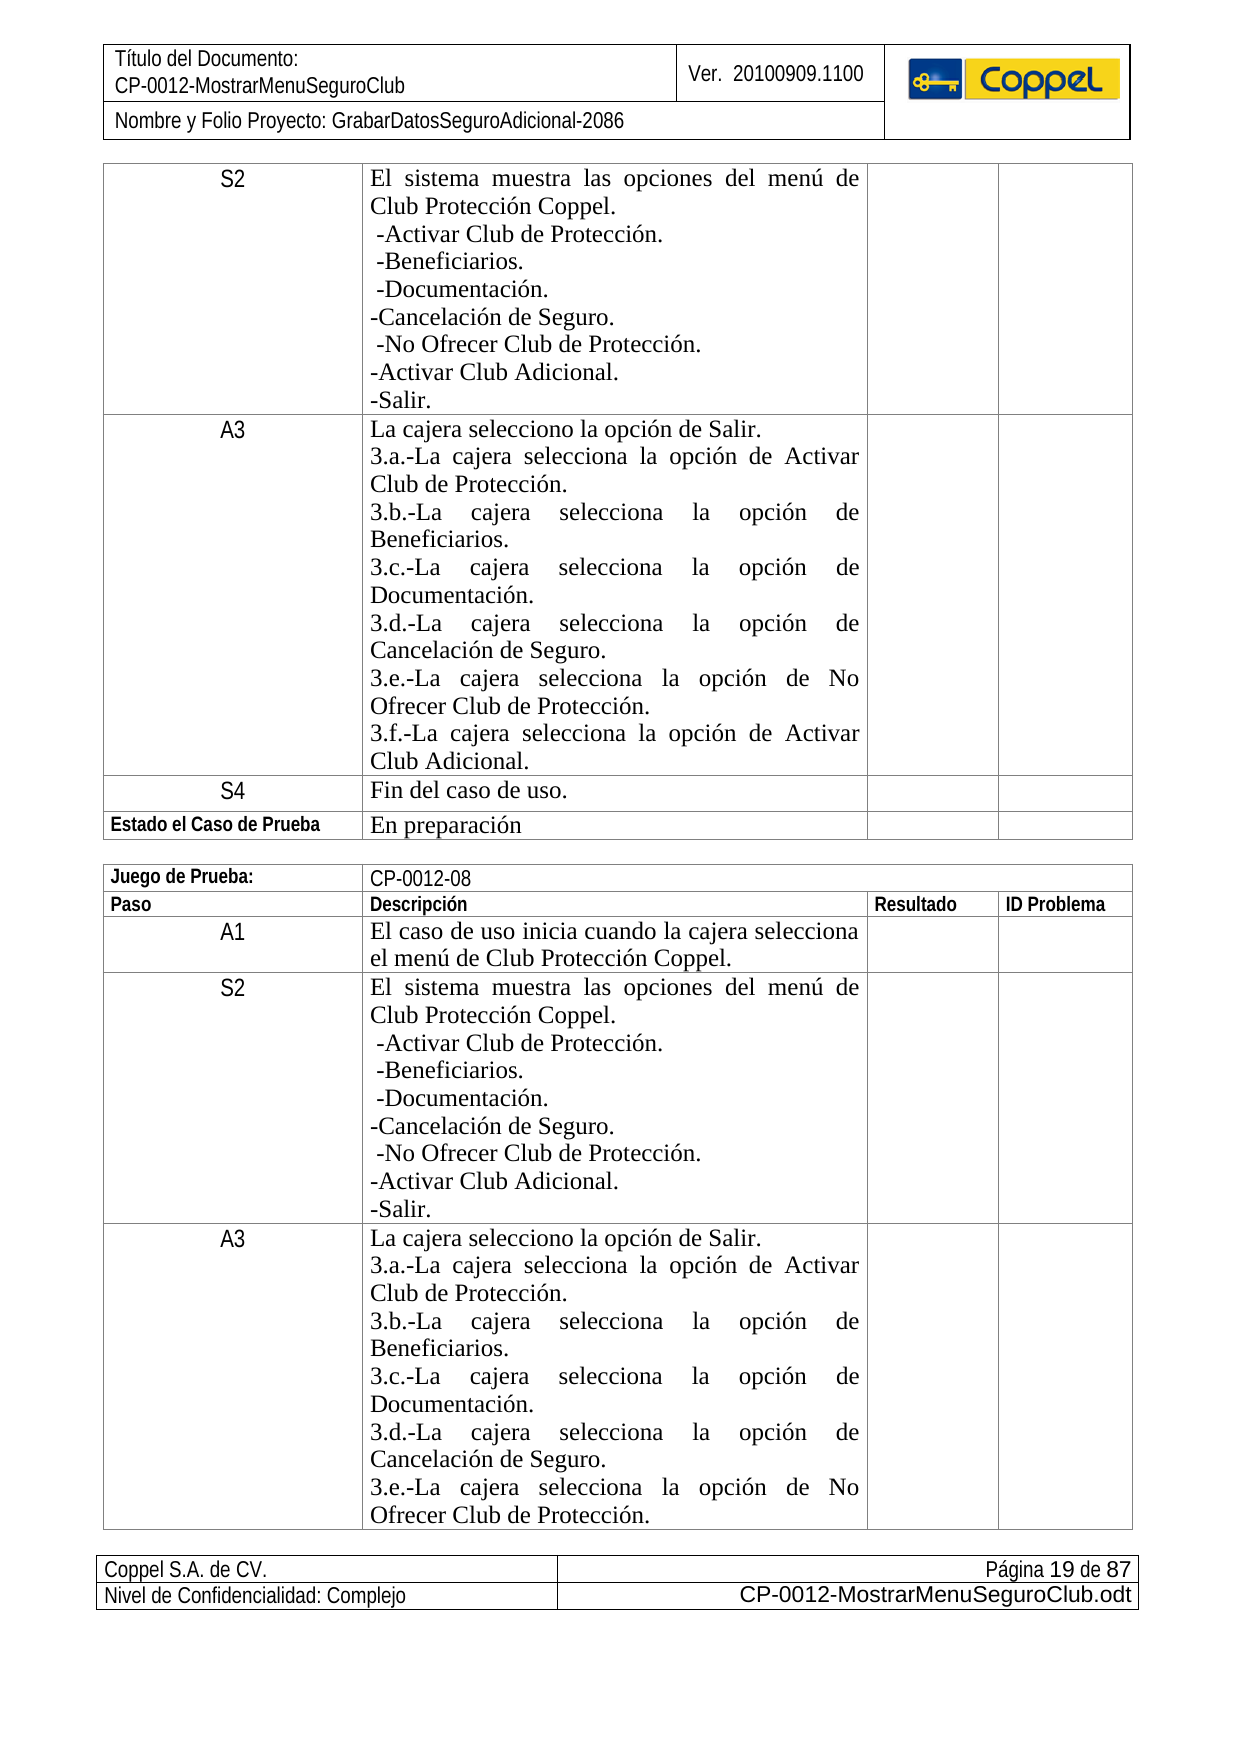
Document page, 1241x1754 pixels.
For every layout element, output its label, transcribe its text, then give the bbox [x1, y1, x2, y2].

table_cell A1 [104, 917, 362, 972]
table_cell El caso de uso inicia cuando la cajera selecciona el menú de Club Protección Coppel. [363, 917, 867, 972]
table_cell Descripción [363, 892, 867, 916]
table_cell La cajera selecciono la opción de Salir. 3.a.-La cajera selecciona la opción de Activar Club de Protección. 3.b.-La cajera selecciona la opción de Beneficiarios. 3.c.-La cajera selecciona la opción de Documentación. 3.d.-La cajera selecciona la opción de Cancelación de Seguro. 3.e.-La cajera selecciona la opción de No Ofrecer Club de Protección. 3.f.-La cajera selecciona la opción de Activar Club Adicional. [363, 415, 867, 775]
table_cell [868, 1224, 998, 1528]
table_cell S2 [104, 164, 362, 414]
table_cell La cajera selecciono la opción de Salir. 3.a.-La cajera selecciona la opción de Activar Club de Protección. 3.b.-La cajera selecciona la opción de Beneficiarios. 3.c.-La cajera selecciona la opción de Documentación. 3.d.-La cajera selecciona la opción de Cancelación de Seguro. 3.e.-La cajera selecciona la opción de No Ofrecer Club de Protección. [363, 1224, 867, 1528]
table_cell [999, 776, 1132, 811]
table_cell S4 [104, 776, 362, 811]
table_cell [868, 415, 998, 775]
table_cell El sistema muestra las opciones del menú de Club Protección Coppel. -Activar Club de Protección. -Beneficiarios. -Documentación. -Cancelación de Seguro. -No Ofrecer Club de Protección. -Activar Club Adicional. -Salir. [363, 973, 867, 1223]
table_cell S2 [104, 973, 362, 1223]
table_cell A3 [104, 415, 362, 775]
table_cell Estado el Caso de Prueba [104, 812, 362, 839]
table_cell Paso [104, 892, 362, 916]
table_cell [999, 164, 1132, 414]
table_cell En preparación [363, 812, 867, 839]
table_cell [999, 917, 1132, 972]
table_cell [999, 812, 1132, 839]
table_cell [999, 415, 1132, 775]
table_cell Fin del caso de uso. [363, 776, 867, 811]
table_header Juego de Prueba: [104, 865, 362, 891]
table_cell [868, 812, 998, 839]
table_cell [868, 164, 998, 414]
table_cell [868, 776, 998, 811]
table_cell [868, 973, 998, 1223]
table_cell [868, 917, 998, 972]
table_cell Resultado [868, 892, 998, 916]
table_cell El sistema muestra las opciones del menú de Club Protección Coppel. -Activar Club de Protección. -Beneficiarios. -Documentación. -Cancelación de Seguro. -No Ofrecer Club de Protección. -Activar Club Adicional. -Salir. [363, 164, 867, 414]
table_cell A3 [104, 1224, 362, 1528]
table_cell ID Problema [999, 892, 1132, 916]
table_cell [999, 1224, 1132, 1528]
table_cell [999, 973, 1132, 1223]
table_header CP-0012-08 [363, 865, 1132, 891]
